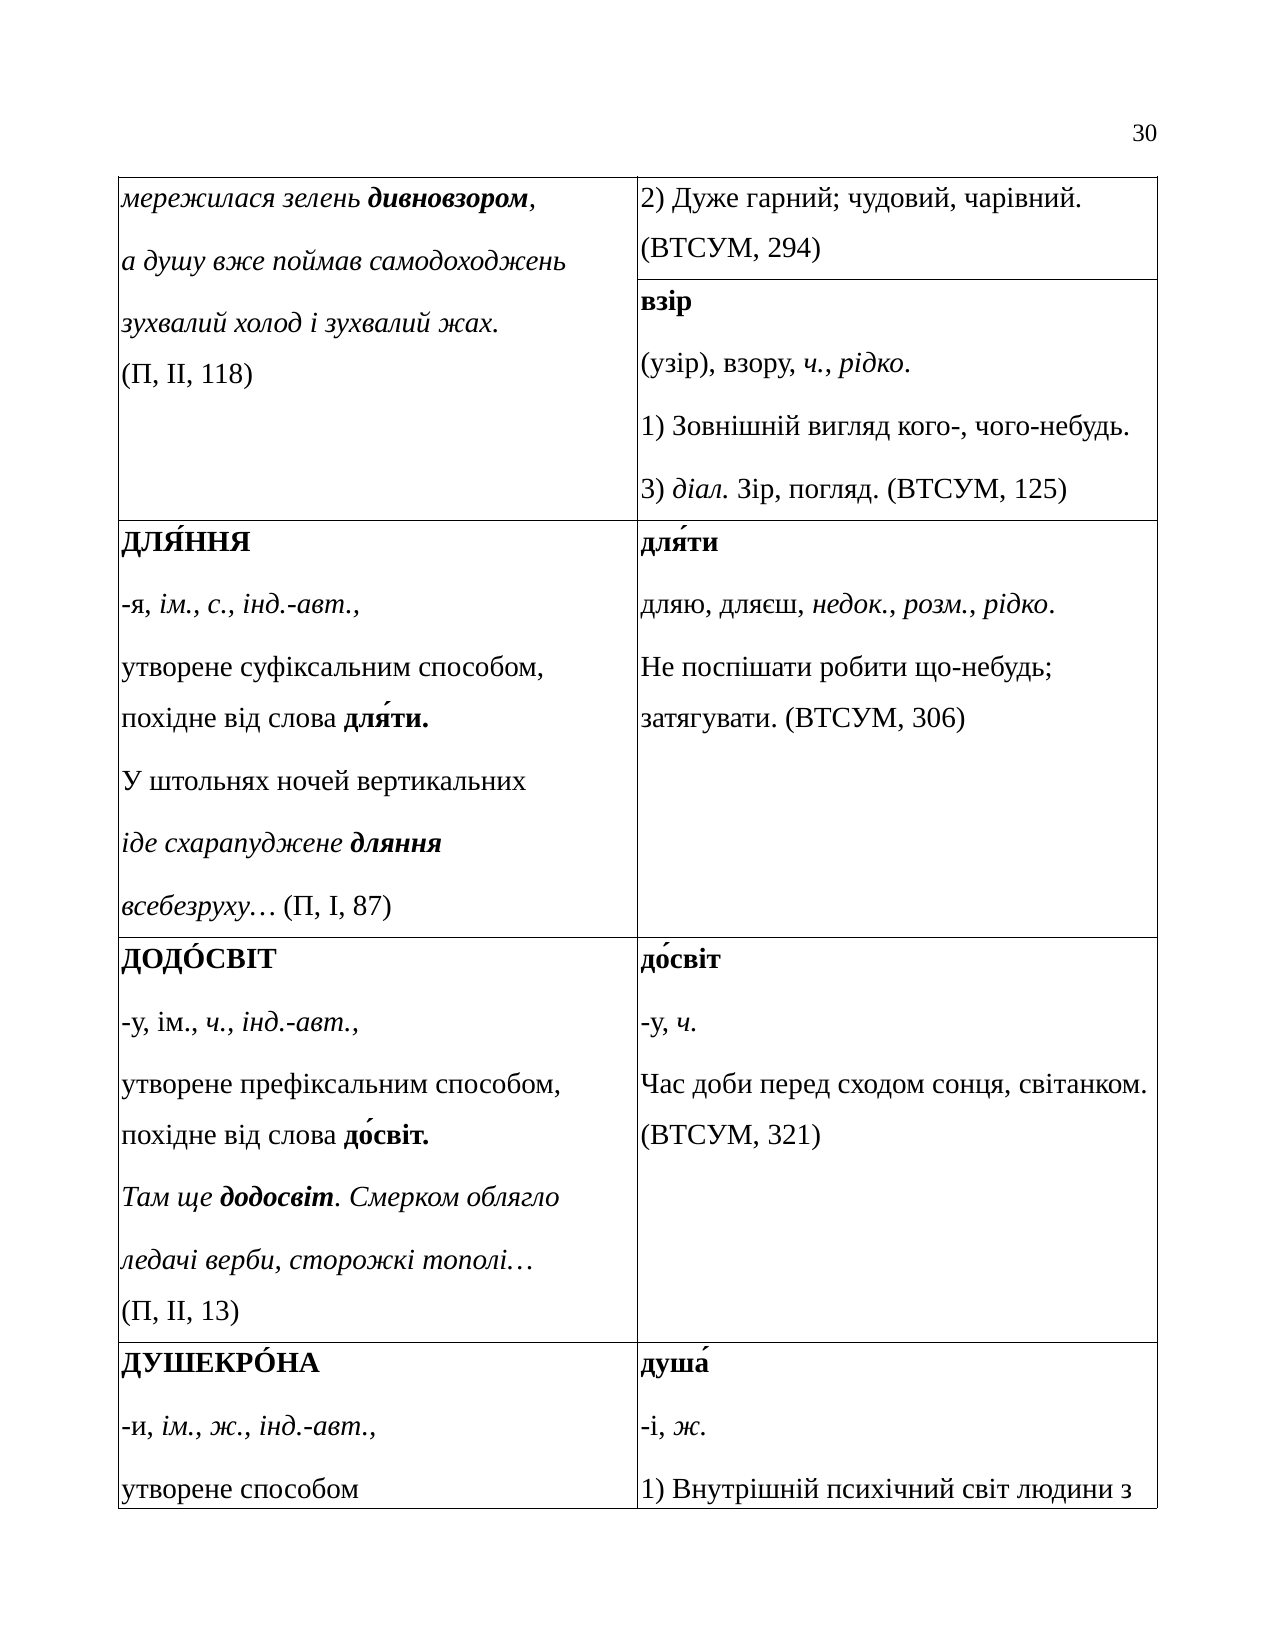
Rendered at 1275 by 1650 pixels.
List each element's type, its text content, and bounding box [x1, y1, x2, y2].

table_cell душа́ -і, ж. 1) Внутрішній психічний світ людини з [638, 1343, 1157, 1507]
table_cell ДОДÓСВІТ -у, ім., ч., інд.-авт., утворене префіксальним способом, похідне від слова до́світ. Там ще додосвіт. Смерком облягло ледачі верби, сторожкі тополі… (П, ІІ, 13) [119, 938, 637, 1342]
table_cell ДЛЯ́ННЯ -я, ім., с., інд.-авт., утворене суфіксальним способом, похідне від слова для́ти. У штольнях ночей вертикальних іде схарапуджене дляння всебезруху… (П, І, 87) [119, 521, 637, 937]
table_cell мережилася зелень дивновзором, а душу вже поймав самодоходжень зухвалий холод і зухвалий жах. (П, ІІ, 118) [119, 178, 637, 520]
table_cell 2) Дуже гарний; чудовий, чарівний. (ВТСУМ, 294) [638, 178, 1157, 279]
table_cell до́світ -у, ч. Час доби перед сходом сонця, світанком. (ВТСУМ, 321) [638, 938, 1157, 1342]
table_cell для́ти дляю, дляєш, недок., розм., рідко. Не поспішати робити що-небудь; затягувати. (ВТСУМ, 306) [638, 521, 1157, 937]
table_cell ДУШЕКРÓНА -и, ім., ж., інд.-авт., утворене способом [119, 1343, 637, 1507]
table_cell взір (узір), взору, ч., рідко. 1) Зовнішній вигляд кого-, чого-небудь. 3) діал. Зір, погляд. (ВТСУМ, 125) [638, 280, 1157, 520]
